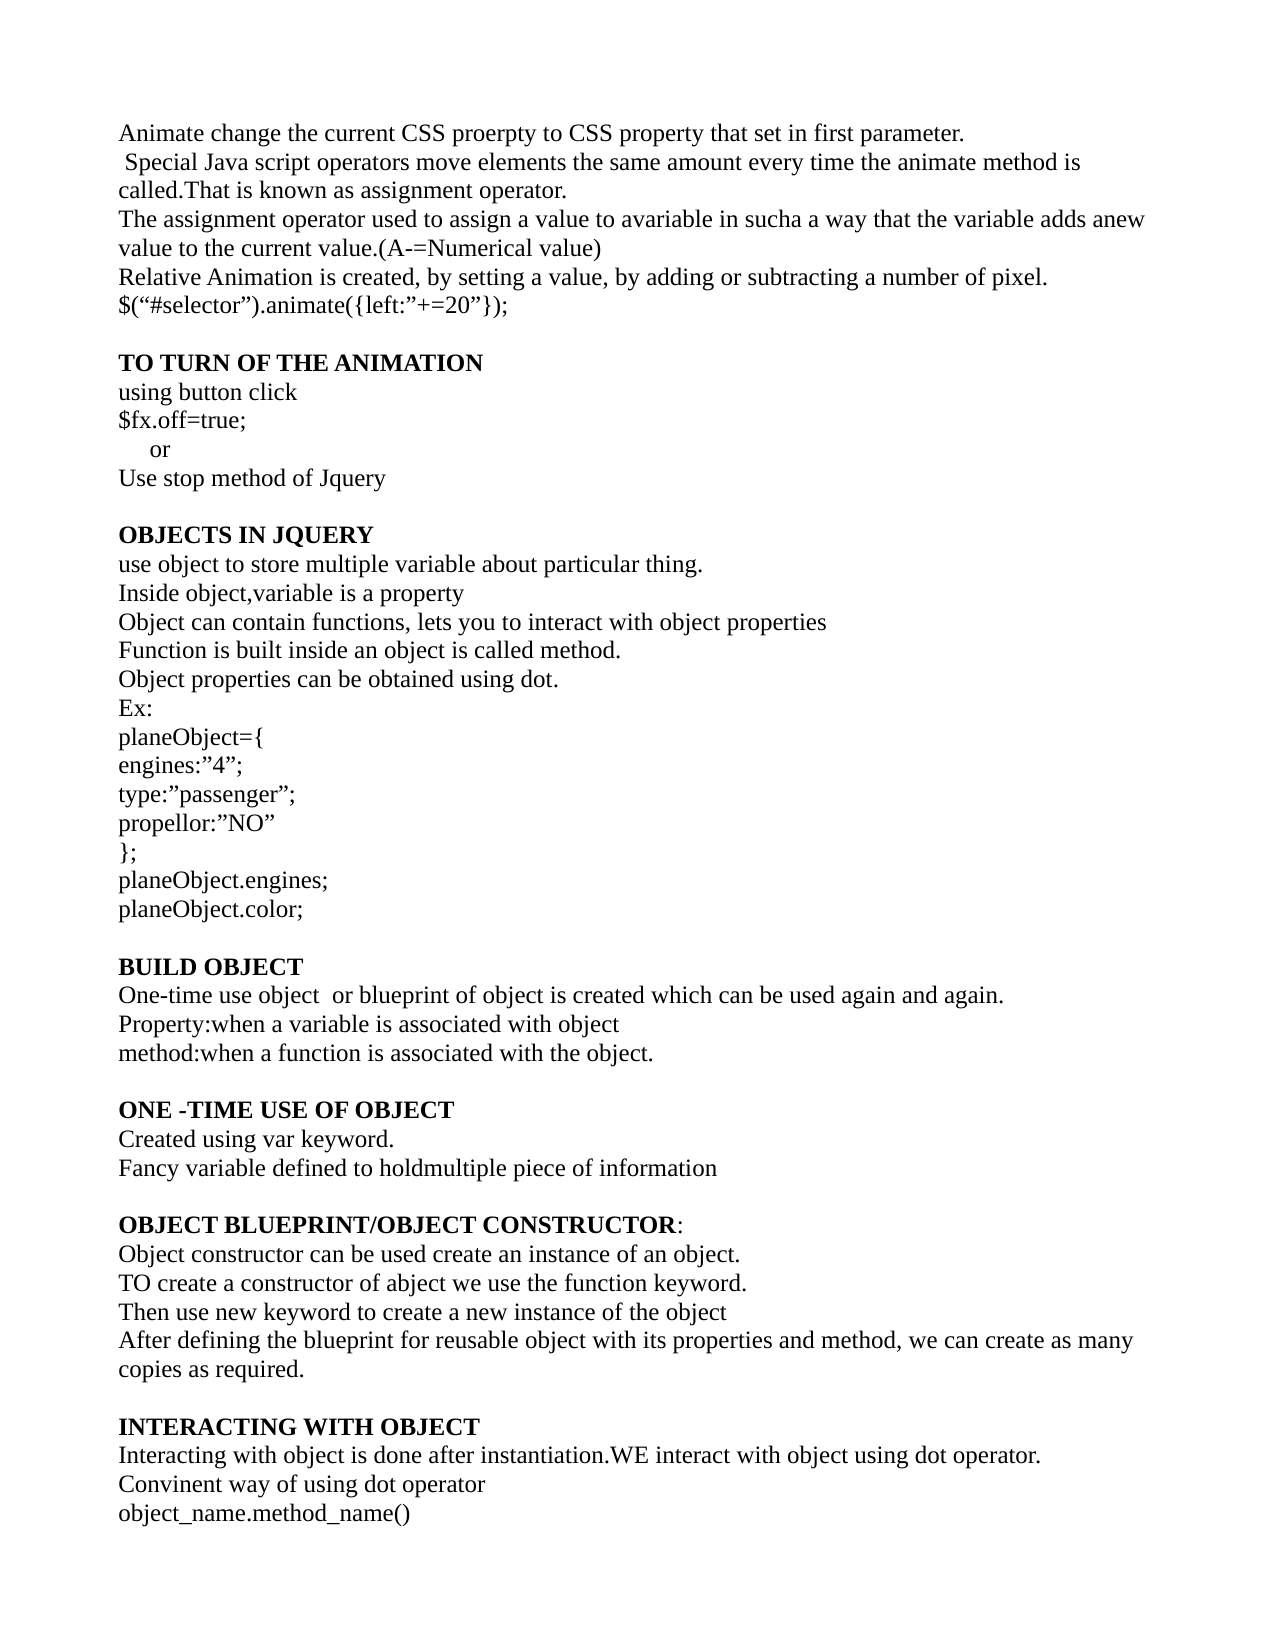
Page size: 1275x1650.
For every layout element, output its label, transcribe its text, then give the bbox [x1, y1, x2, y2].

text planeObject={ [118, 722, 1157, 751]
text Created using var keyword. [118, 1124, 1157, 1153]
text using button click [118, 377, 1157, 406]
text Animate change the current CSS proerpty to CSS property that set in first parameter. [118, 118, 1157, 147]
text type:”passenger”; [118, 779, 1157, 808]
text Object can contain functions, lets you to interact with object properties [118, 607, 1157, 636]
text planeObject.engines; [118, 866, 1157, 894]
text $(“#selector”).animate({left:”+=20”}); [118, 291, 1157, 319]
text use object to store multiple variable about particular thing. [118, 549, 1157, 578]
text Function is built inside an object is called method. [118, 636, 1157, 664]
text Relative Animation is created, by setting a value, by adding or subtracting a number of pixel. [118, 262, 1157, 291]
text $fx.off=true; [118, 406, 1157, 434]
text OBJECTS IN JQUERY [118, 521, 1157, 549]
text Property:when a variable is associated with object [118, 1009, 1157, 1038]
text After defining the blueprint for reusable object with its properties and method, we can create as many copies as required. [118, 1326, 1157, 1383]
text Ex: [118, 693, 1157, 722]
text engines:”4”; [118, 751, 1157, 779]
text TO TURN OF THE ANIMATION [118, 348, 1157, 377]
text }; [118, 837, 1157, 866]
text object_name.method_name() [118, 1498, 1157, 1527]
text propellor:”NO” [118, 808, 1157, 837]
text TO create a constructor of abject we use the function keyword. [118, 1268, 1157, 1297]
text planeObject.color; [118, 894, 1157, 923]
text Object properties can be obtained using dot. [118, 664, 1157, 693]
text Use stop method of Jquery [118, 463, 1157, 492]
text Fancy variable defined to holdmultiple piece of information [118, 1153, 1157, 1182]
text Special Java script operators move elements the same amount every time the animate method is called.That is known as assignment operator. [118, 147, 1157, 204]
text Then use new keyword to create a new instance of the object [118, 1297, 1157, 1326]
text One-time use object or blueprint of object is created which can be used again and again. [118, 981, 1157, 1009]
text BUILD OBJECT [118, 952, 1157, 981]
text Object constructor can be used create an instance of an object. [118, 1239, 1157, 1268]
text INTERACTING WITH OBJECT [118, 1412, 1157, 1441]
text method:when a function is associated with the object. [118, 1038, 1157, 1067]
text Convinent way of using dot operator [118, 1469, 1157, 1498]
text The assignment operator used to assign a value to avariable in sucha a way that the variable adds anew value to the current value.(A-=Numerical value) [118, 204, 1157, 262]
text ONE -TIME USE OF OBJECT [118, 1096, 1157, 1124]
text or [118, 434, 1157, 463]
text OBJECT BLUEPRINT/OBJECT CONSTRUCTOR: [118, 1211, 1157, 1239]
text Inside object,variable is a property [118, 578, 1157, 607]
text Interacting with object is done after instantiation.WE interact with object using dot operator. [118, 1441, 1157, 1469]
